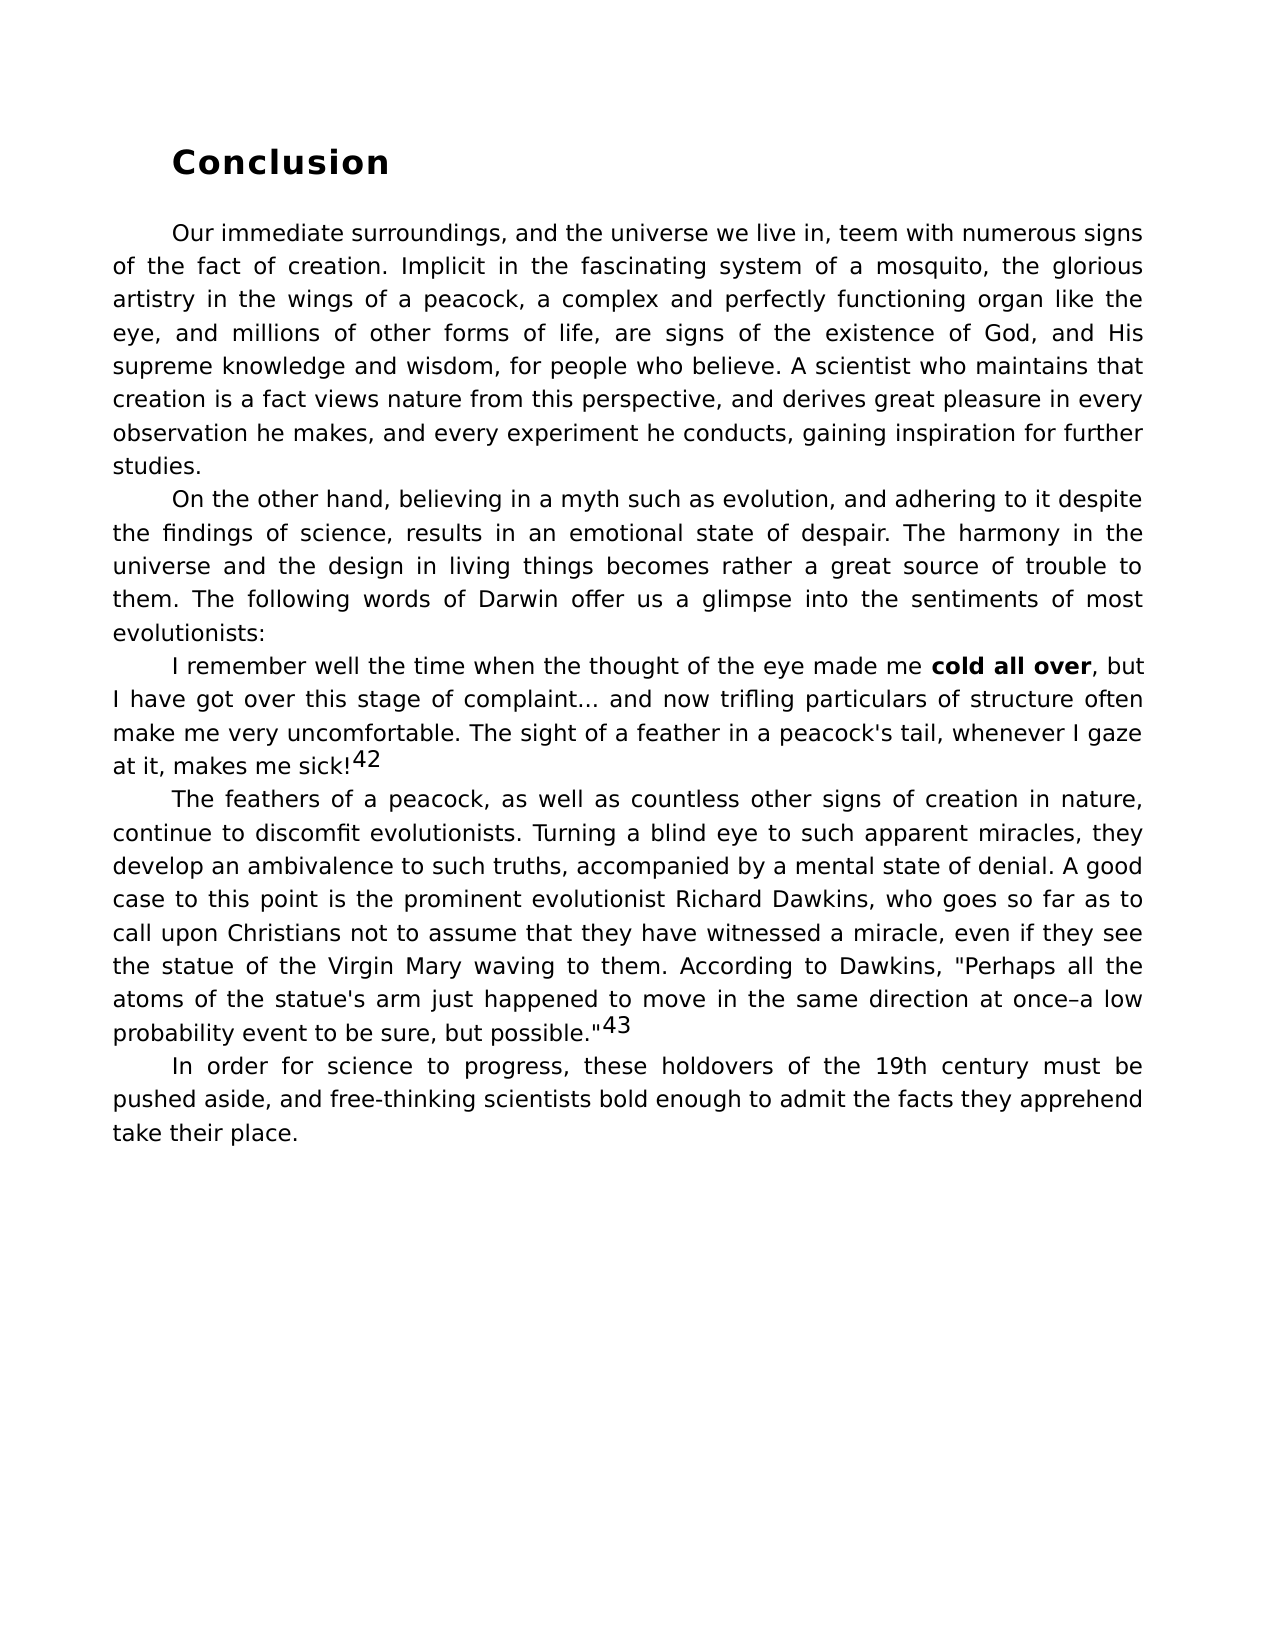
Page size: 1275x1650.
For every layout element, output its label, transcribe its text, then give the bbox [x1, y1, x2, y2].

text The feathers of a peacock, as well as countless other signs of creation in nature, continue to discomfit evolutionists. Turning a blind eye to such apparent miracles, they develop an ambivalence to such truths, accompanied by a mental state of denial. A good case to this point is the prominent evolutionist Richard Dawkins, who goes so far as to call upon Christians not to assume that they have witnessed a miracle, even if they see the statue of the Virgin Mary waving to them. According to Dawkins, "Perhaps all the atoms of the statue's arm just happened to move in the same direction at once–a low probability event to be sure, but possible."43 [112, 781, 1145, 1048]
text Conclusion [112, 148, 1145, 181]
text Our immediate surroundings, and the universe we live in, teem with numerous signs of the fact of creation. Implicit in the fascinating system of a mosquito, the glorious artistry in the wings of a peacock, a complex and perfectly functioning organ like the eye, and millions of other forms of life, are signs of the existence of God, and His supreme knowledge and wisdom, for people who believe. A scientist who maintains that creation is a fact views nature from this perspective, and derives great pleasure in every observation he makes, and every experiment he conducts, gaining inspiration for further studies. [112, 214, 1145, 481]
text I remember well the time when the thought of the eye made me cold all over, but I have got over this stage of complaint... and now trifling particulars of structure often make me very uncomfortable. The sight of a feather in a peacock's tail, whenever I gaze at it, makes me sick!42 [112, 648, 1145, 781]
text On the other hand, believing in a myth such as evolution, and adhering to it despite the findings of science, results in an emotional state of despair. The harmony in the universe and the design in living things becomes rather a great source of trouble to them. The following words of Darwin offer us a glimpse into the sentiments of most evolutionists: [112, 481, 1145, 648]
text In order for science to progress, these holdovers of the 19th century must be pushed aside, and free-thinking scientists bold enough to admit the facts they apprehend take their place. [112, 1048, 1145, 1148]
